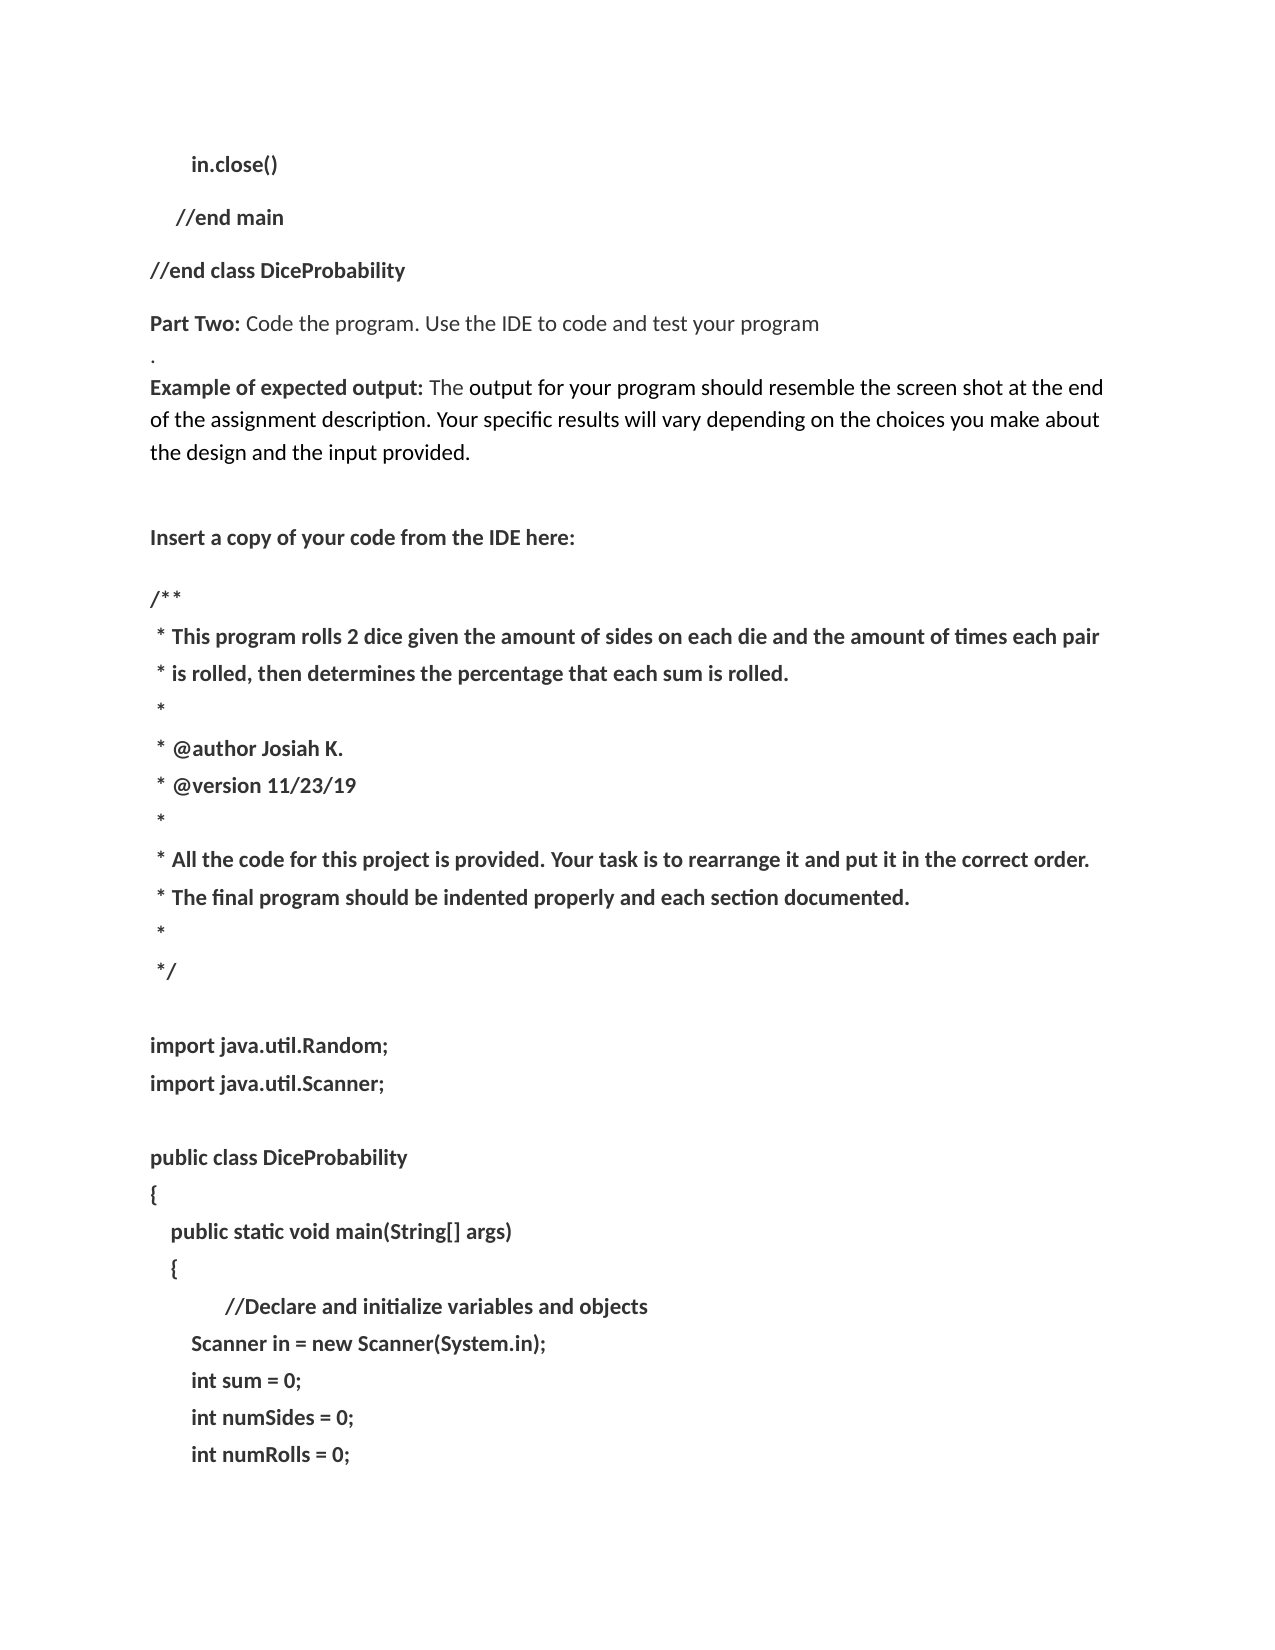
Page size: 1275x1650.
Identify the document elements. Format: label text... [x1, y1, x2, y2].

text */ [150, 948, 1125, 985]
text public static void main(String[] args) [150, 1208, 1125, 1245]
text * [150, 799, 1125, 836]
text int numRolls = 0; [150, 1431, 1125, 1468]
text . [150, 341, 1125, 369]
text * is rolled, then determines the percentage that each sum is rolled. [150, 650, 1125, 688]
text Part Two: Code the program. Use the IDE to code and test your program [150, 309, 1125, 337]
text Insert a copy of your code from the IDE here: [150, 523, 1125, 551]
text Scanner in = new Scanner(System.in); [150, 1320, 1125, 1357]
text * [150, 688, 1125, 725]
text * All the code for this project is provided. Your task is to rearrange it and put it in the correct order. [150, 836, 1125, 873]
text public class DiceProbability [150, 1134, 1125, 1171]
text import java.util.Random; [150, 1022, 1125, 1059]
text * The final program should be indented properly and each section documented. [150, 873, 1125, 911]
text * @author Josiah K. [150, 725, 1125, 762]
text { [150, 1171, 1125, 1208]
text int numSides = 0; [150, 1394, 1125, 1431]
text * @version 11/23/19 [150, 762, 1125, 799]
text * This program rolls 2 dice given the amount of sides on each die and the amount of times each pair [150, 613, 1125, 650]
text /** [150, 576, 1125, 613]
text Example of expected output: The output for your program should resemble the screen shot at the end of the assignment description. Your specific results will vary depending on the choices you make about the design and the input provided. [150, 373, 1125, 466]
text int sum = 0; [150, 1357, 1125, 1394]
text //end class DiceProbability [150, 256, 1125, 284]
text //Declare and initialize variables and objects [150, 1283, 1125, 1320]
text import java.util.Scanner; [150, 1059, 1125, 1097]
text //end main [150, 203, 1125, 231]
text * [150, 911, 1125, 948]
text { [150, 1245, 1125, 1283]
text in.close() [150, 150, 1125, 178]
